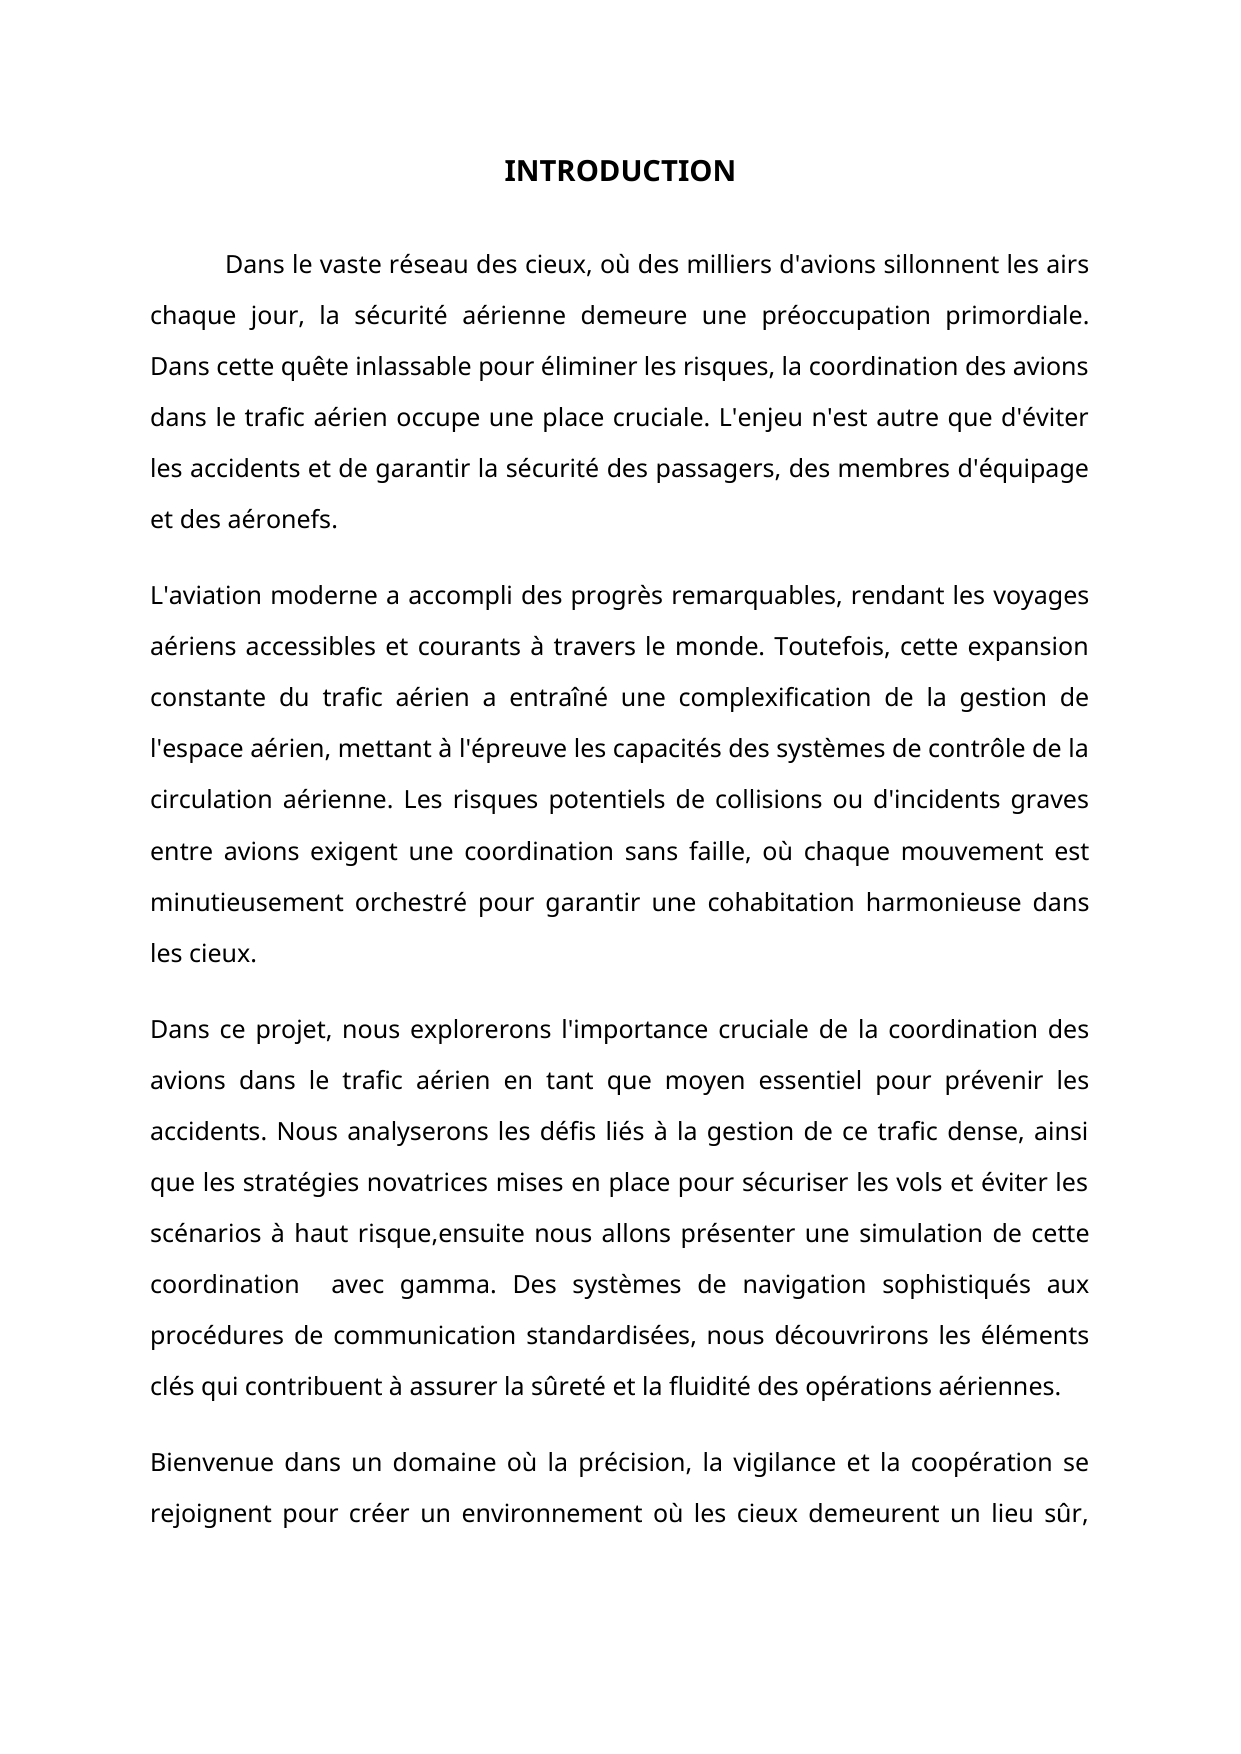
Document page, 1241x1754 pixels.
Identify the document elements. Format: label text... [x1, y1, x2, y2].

text INTRODUCTION [150, 150, 1090, 190]
text L'aviation moderne a accompli des progrès remarquables, rendant les voyages aériens accessibles et courants à travers le monde. Toutefois, cette expansion constante du trafic aérien a entraîné une complexification de la gestion de l'espace aérien, mettant à l'épreuve les capacités des systèmes de contrôle de la circulation aérienne. Les risques potentiels de collisions ou d'incidents graves entre avions exigent une coordination sans faille, où chaque mouvement est minutieusement orchestré pour garantir une cohabitation harmonieuse dans les cieux. [150, 578, 1090, 969]
text Dans le vaste réseau des cieux, où des milliers d'avions sillonnent les airs chaque jour, la sécurité aérienne demeure une préoccupation primordiale. Dans cette quête inlassable pour éliminer les risques, la coordination des avions dans le trafic aérien occupe une place cruciale. L'enjeu n'est autre que d'éviter les accidents et de garantir la sécurité des passagers, des membres d'équipage et des aéronefs. [150, 247, 1090, 536]
text Dans ce projet, nous explorerons l'importance cruciale de la coordination des avions dans le trafic aérien en tant que moyen essentiel pour prévenir les accidents. Nous analyserons les défis liés à la gestion de ce trafic dense, ainsi que les stratégies novatrices mises en place pour sécuriser les vols et éviter les scénarios à haut risque,ensuite nous allons présenter une simulation de cette coordination avec gamma. Des systèmes de navigation sophistiqués aux procédures de communication standardisées, nous découvrirons les éléments clés qui contribuent à assurer la sûreté et la fluidité des opérations aériennes. [150, 1011, 1090, 1403]
text Bienvenue dans un domaine où la précision, la vigilance et la coopération se rejoignent pour créer un environnement où les cieux demeurent un lieu sûr, [150, 1444, 1090, 1530]
